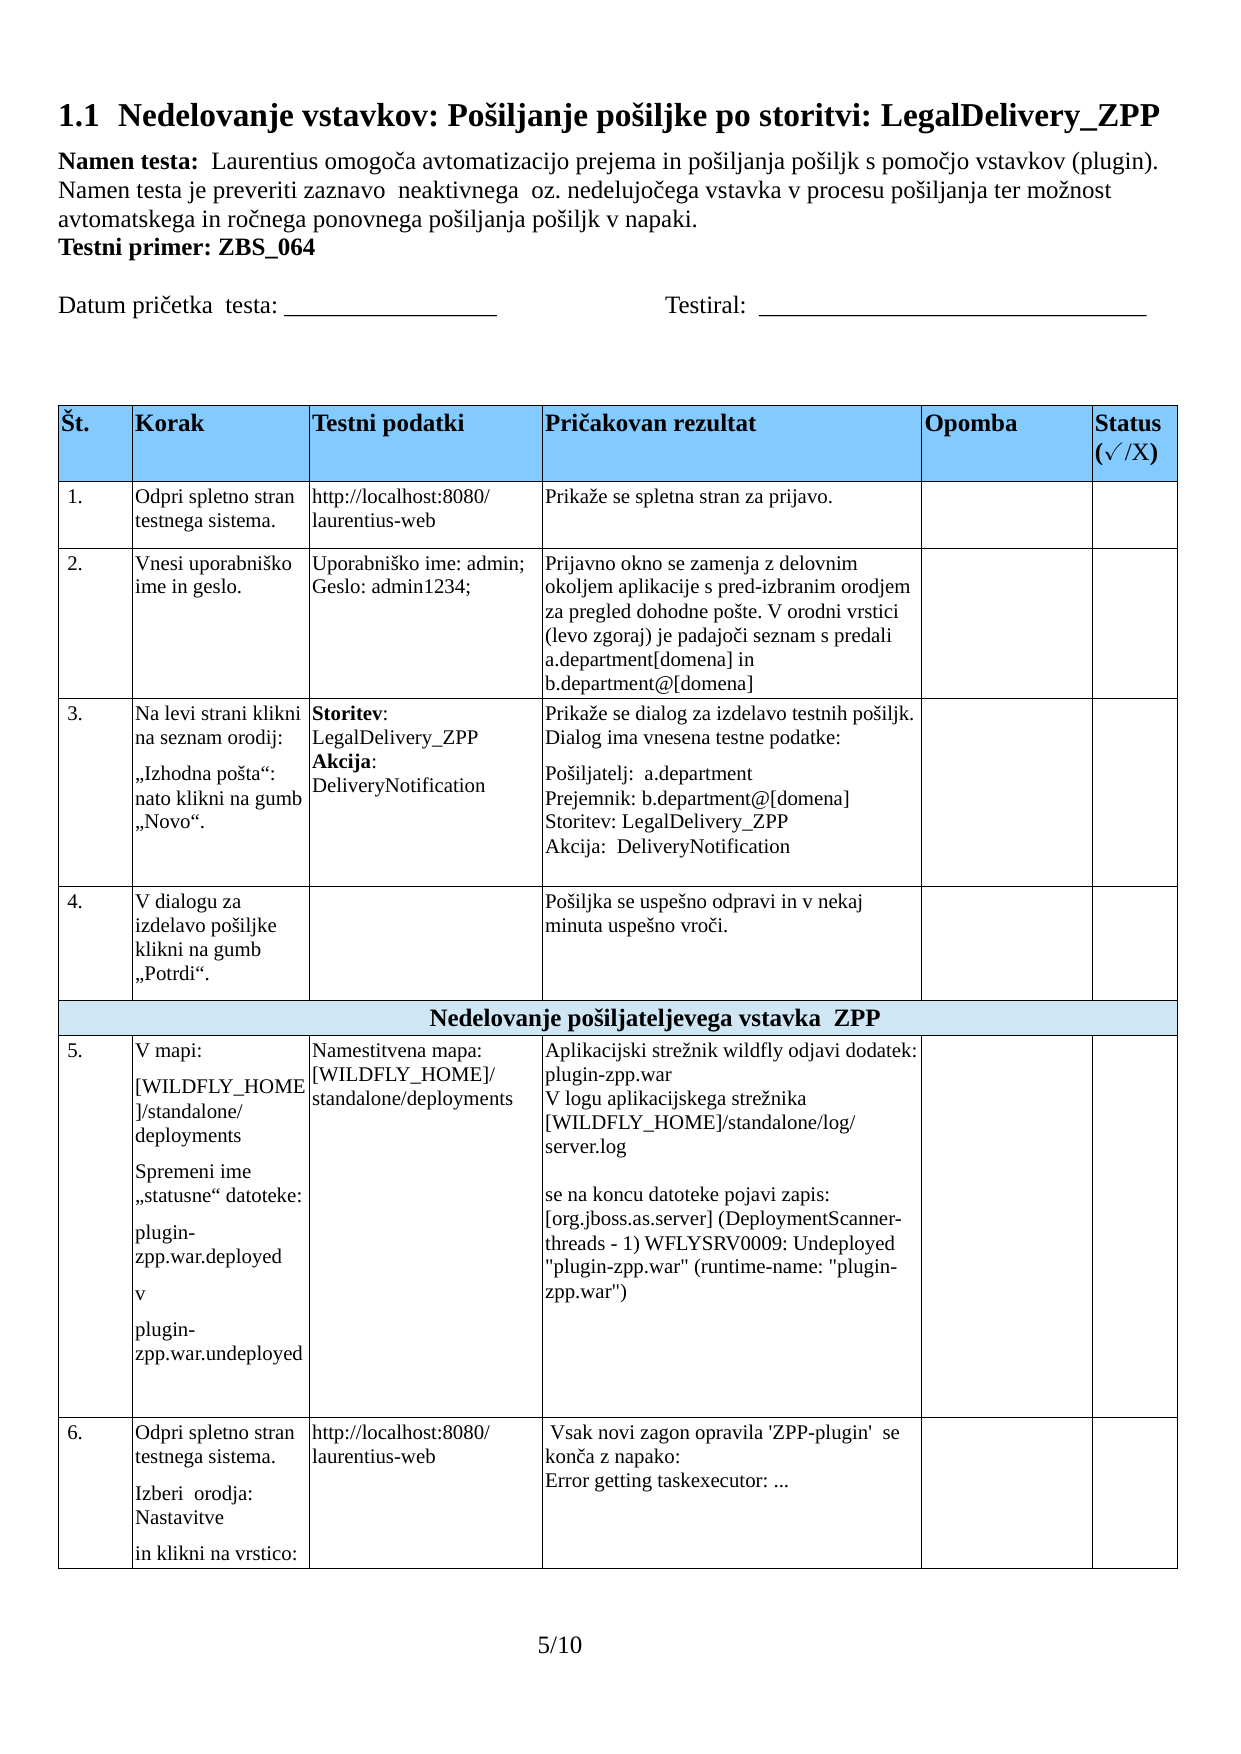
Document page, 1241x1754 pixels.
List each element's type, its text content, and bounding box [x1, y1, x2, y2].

table_cell Prikaže se dialog za izdelavo testnih pošiljk. Dialog ima vnesena testne podatke: Pošiljatelj: a.department Prejemnik: b.department@[domena] Storitev: LegalDelivery_ZPP Akcija: DeliveryNotification [543, 699, 921, 886]
table_cell Aplikacijski strežnik wildfly odjavi dodatek: plugin-zpp.war V logu aplikacijskega strežnika [WILDFLY_HOME]/standalone/log/server.log se na koncu datoteke pojavi zapis: [org.jboss.as.server] (DeploymentScanner-threads - 1) WFLYSRV0009: Undeployed "plugin-zpp.war" (runtime-name: "plugin-zpp.war") [543, 1036, 921, 1417]
text Namen testa: Laurentius omogoča avtomatizacijo prejema in pošiljanja pošiljk s pomočjo vstavkov (plugin). Namen testa je preveriti zaznavo neaktivnega oz. nedelujočega vstavka v procesu pošiljanja ter možnost avtomatskega in ročnega ponovnega pošiljanja pošiljk v napaki. [58, 146, 1177, 232]
table_cell Odpri spletno stran testnega sistema. [133, 482, 309, 547]
table_cell Namestitvena mapa: [WILDFLY_HOME]/standalone/deployments [310, 1036, 542, 1417]
table_cell [922, 549, 1092, 698]
table_header Korak [133, 406, 309, 481]
table_cell [922, 482, 1092, 547]
table_cell [59, 1036, 132, 1417]
table_cell [1093, 1418, 1177, 1568]
table_cell Pošiljka se uspešno odpravi in v nekaj minuta uspešno vroči. [543, 887, 921, 1000]
table_cell [59, 887, 132, 1000]
table_cell [1093, 699, 1177, 886]
table_cell [922, 1036, 1092, 1417]
text Testni primer: ZBS_064 [58, 232, 1177, 261]
table_header Status (✓/X) [1093, 406, 1177, 481]
table_cell Na levi strani klikni na seznam orodij: „Izhodna pošta“: nato klikni na gumb „Novo“. [133, 699, 309, 886]
table_cell http://localhost:8080/laurentius-web [310, 482, 542, 547]
table_cell V mapi: [WILDFLY_HOME]/standalone/deployments Spremeni ime „statusne“ datoteke: plugin-zpp.war.deployed v plugin-zpp.war.undeployed [133, 1036, 309, 1417]
table_cell Prijavno okno se zamenja z delovnim okoljem aplikacije s pred-izbranim orodjem za pregled dohodne pošte. V orodni vrstici (levo zgoraj) je padajoči seznam s predali a.department[domena] in b.department@[domena] [543, 549, 921, 698]
table_cell [1093, 1036, 1177, 1417]
table_cell Nedelovanje pošiljateljevega vstavka ZPP [59, 1001, 1177, 1035]
table_header Opomba [922, 406, 1092, 481]
table_cell Storitev: LegalDelivery_ZPP Akcija: DeliveryNotification [310, 699, 542, 886]
table_cell http://localhost:8080/laurentius-web [310, 1418, 542, 1568]
table_cell Odpri spletno stran testnega sistema. Izberi orodja: Nastavitve in klikni na vrstico: [133, 1418, 309, 1568]
table_cell [310, 887, 542, 1000]
table_header Št. [59, 406, 132, 481]
table_cell [922, 699, 1092, 886]
table_cell Prikaže se spletna stran za prijavo. [543, 482, 921, 547]
table_header Pričakovan rezultat [543, 406, 921, 481]
table_cell V dialogu za izdelavo pošiljke klikni na gumb „Potrdi“. [133, 887, 309, 1000]
table_cell [922, 1418, 1092, 1568]
table_cell [1093, 887, 1177, 1000]
table_cell [59, 482, 132, 547]
subtitle Nedelovanje vstavkov: Pošiljanje pošiljke po storitvi: LegalDelivery_ZPP [58, 95, 1177, 134]
table_cell [59, 1418, 132, 1568]
table_cell [59, 549, 132, 698]
table_cell [1093, 482, 1177, 547]
table_cell Uporabniško ime: admin; Geslo: admin1234; [310, 549, 542, 698]
table_cell [59, 699, 132, 886]
table_cell Vnesi uporabniško ime in geslo. [133, 549, 309, 698]
table_header Testni podatki [310, 406, 542, 481]
table_cell [922, 887, 1092, 1000]
table_cell Vsak novi zagon opravila 'ZPP-plugin' se konča z napako: Error getting taskexecutor: ... [543, 1418, 921, 1568]
table_cell [1093, 549, 1177, 698]
text Datum pričetka testa: _________________ Testiral: _______________________________ [58, 290, 1177, 319]
